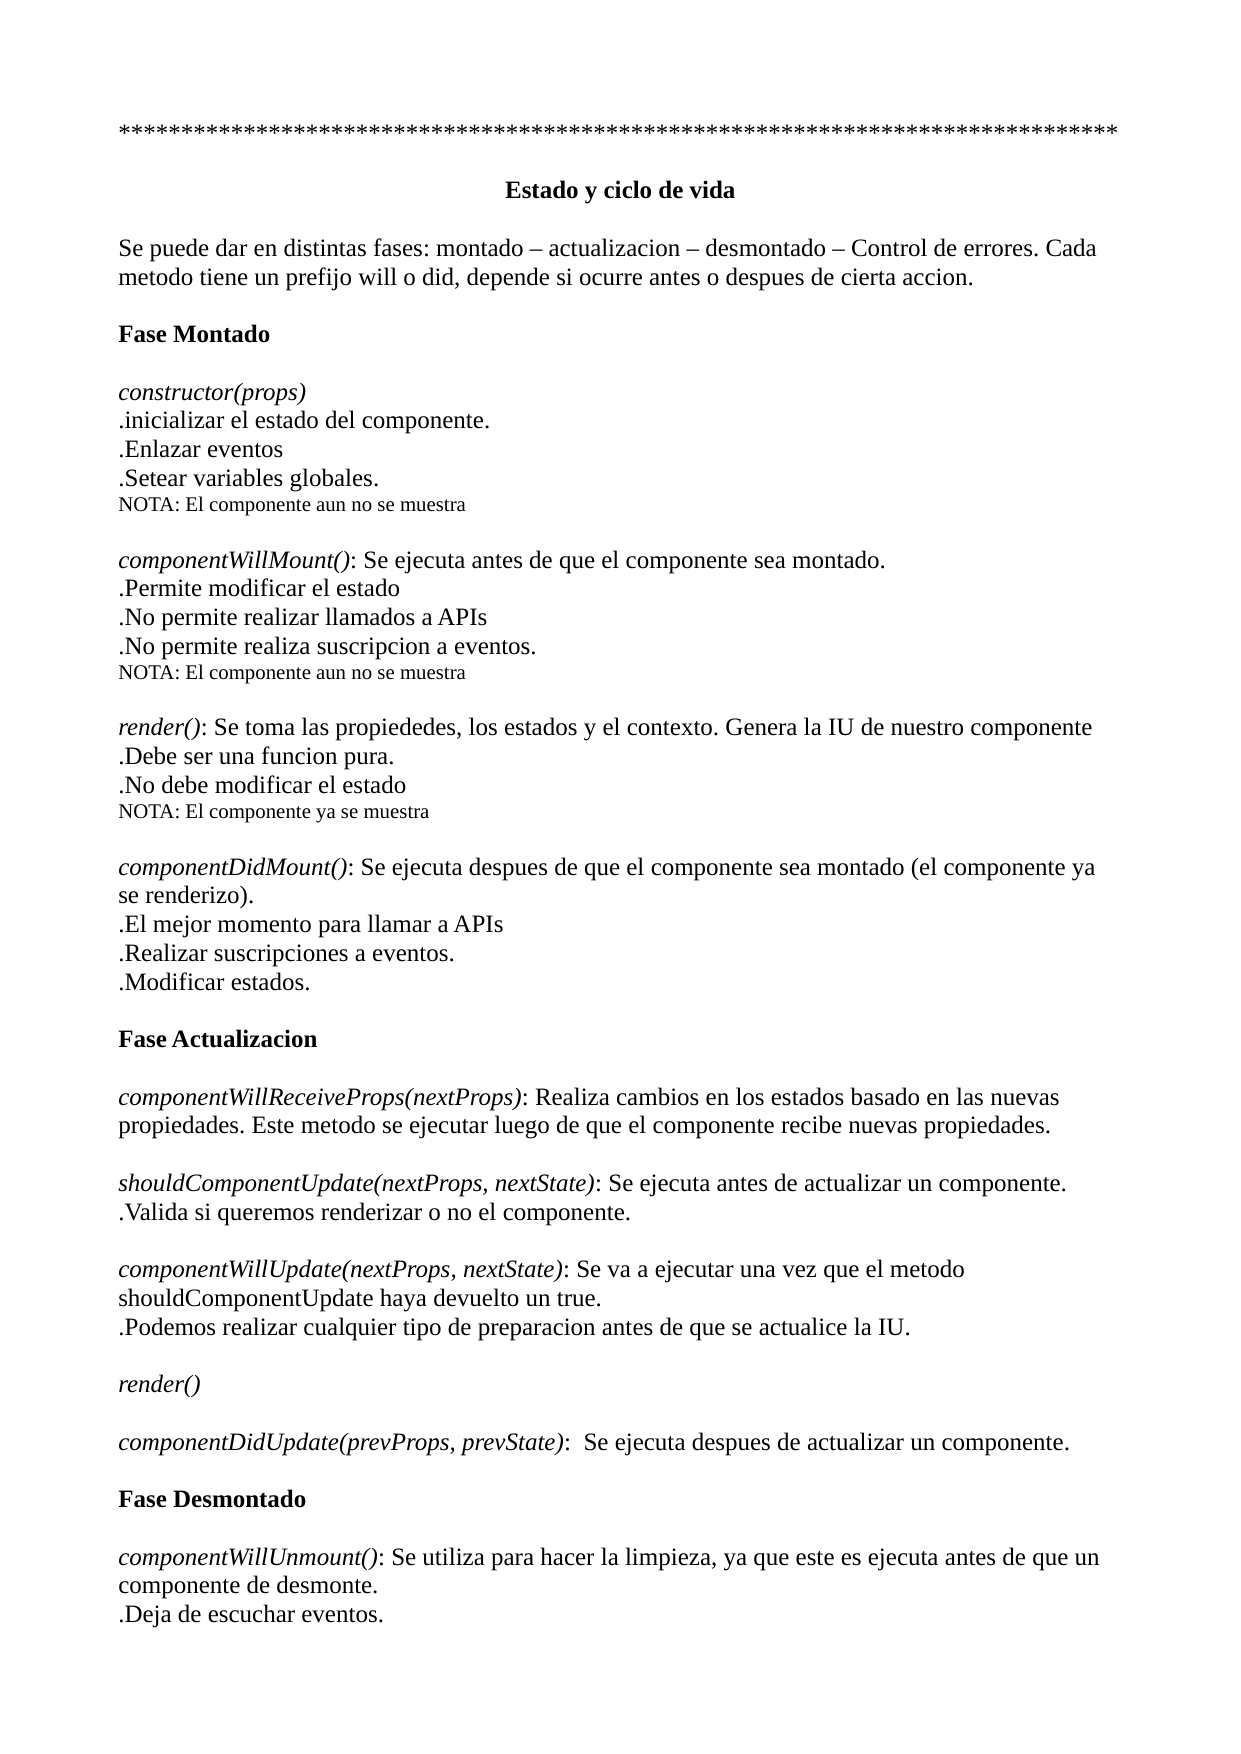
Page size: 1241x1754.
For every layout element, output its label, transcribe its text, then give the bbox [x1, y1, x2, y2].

text .El mejor momento para llamar a APIs [118, 909, 1122, 938]
text Fase Desmontado [118, 1484, 1122, 1513]
text componentDidUpdate(prevProps, prevState): Se ejecuta despues de actualizar un componente. [118, 1427, 1122, 1455]
text .Setear variables globales. [118, 463, 1122, 492]
text componentWillUpdate(nextProps, nextState): Se va a ejecutar una vez que el metodo shouldComponentUpdate haya devuelto un true. [118, 1254, 1122, 1312]
text constructor(props) [118, 377, 1122, 406]
text Fase Montado [118, 319, 1122, 348]
text render(): Se toma las propiededes, los estados y el contexto. Genera la IU de nuestro componente [118, 712, 1122, 741]
text .No debe modificar el estado [118, 770, 1122, 799]
text .Enlazar eventos [118, 434, 1122, 463]
text .Permite modificar el estado [118, 573, 1122, 602]
text Fase Actualizacion [118, 1024, 1122, 1053]
text .No permite realizar llamados a APIs [118, 602, 1122, 631]
text shouldComponentUpdate(nextProps, nextState): Se ejecuta antes de actualizar un componente. [118, 1168, 1122, 1197]
text Se puede dar en distintas fases: montado – actualizacion – desmontado – Control de errores. Cada metodo tiene un prefijo will o did, depende si ocurre antes o despues de cierta accion. [118, 233, 1122, 291]
text render() [118, 1369, 1122, 1398]
text .Debe ser una funcion pura. [118, 741, 1122, 770]
text .Valida si queremos renderizar o no el componente. [118, 1197, 1122, 1225]
text componentDidMount(): Se ejecuta despues de que el componente sea montado (el componente ya se renderizo). [118, 852, 1122, 909]
text componentWillUnmount(): Se utiliza para hacer la limpieza, ya que este es ejecuta antes de que un componente de desmonte. [118, 1542, 1122, 1599]
text .Podemos realizar cualquier tipo de preparacion antes de que se actualice la IU. [118, 1312, 1122, 1340]
text .No permite realiza suscripcion a eventos. [118, 631, 1122, 660]
text NOTA: El componente ya se muestra [118, 799, 1122, 823]
text componentWillReceiveProps(nextProps): Realiza cambios en los estados basado en las nuevas propiedades. Este metodo se ejecutar luego de que el componente recibe nuevas propiedades. [118, 1082, 1122, 1139]
text .inicializar el estado del componente. [118, 406, 1122, 434]
text NOTA: El componente aun no se muestra [118, 492, 1122, 516]
text ******************************************************************************** [118, 118, 1122, 147]
text NOTA: El componente aun no se muestra [118, 660, 1122, 684]
text .Realizar suscripciones a eventos. [118, 938, 1122, 967]
text componentWillMount(): Se ejecuta antes de que el componente sea montado. [118, 545, 1122, 573]
text .Deja de escuchar eventos. [118, 1599, 1122, 1628]
text Estado y ciclo de vida [118, 176, 1122, 204]
text .Modificar estados. [118, 967, 1122, 995]
